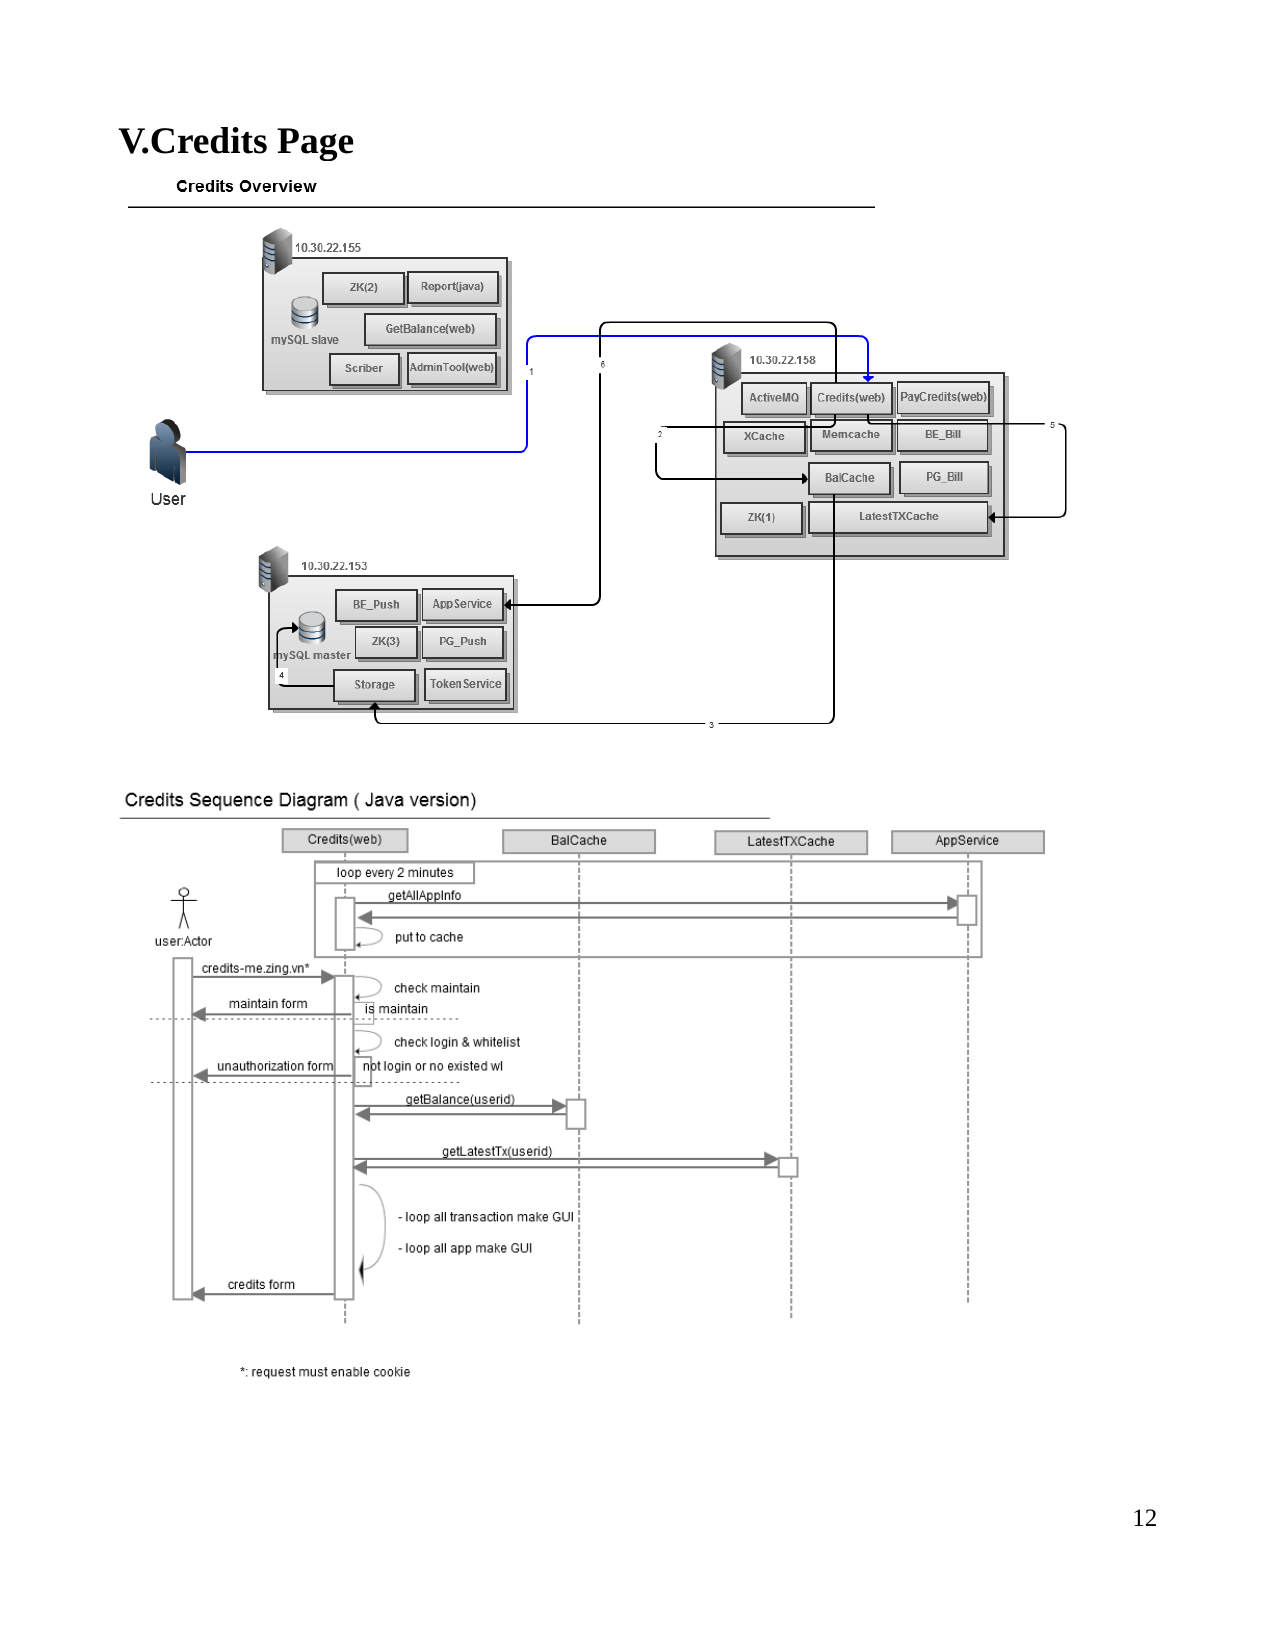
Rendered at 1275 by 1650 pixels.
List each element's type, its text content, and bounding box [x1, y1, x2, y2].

picture [108, 161, 1157, 1495]
text V.Credits Page [118, 118, 1157, 161]
